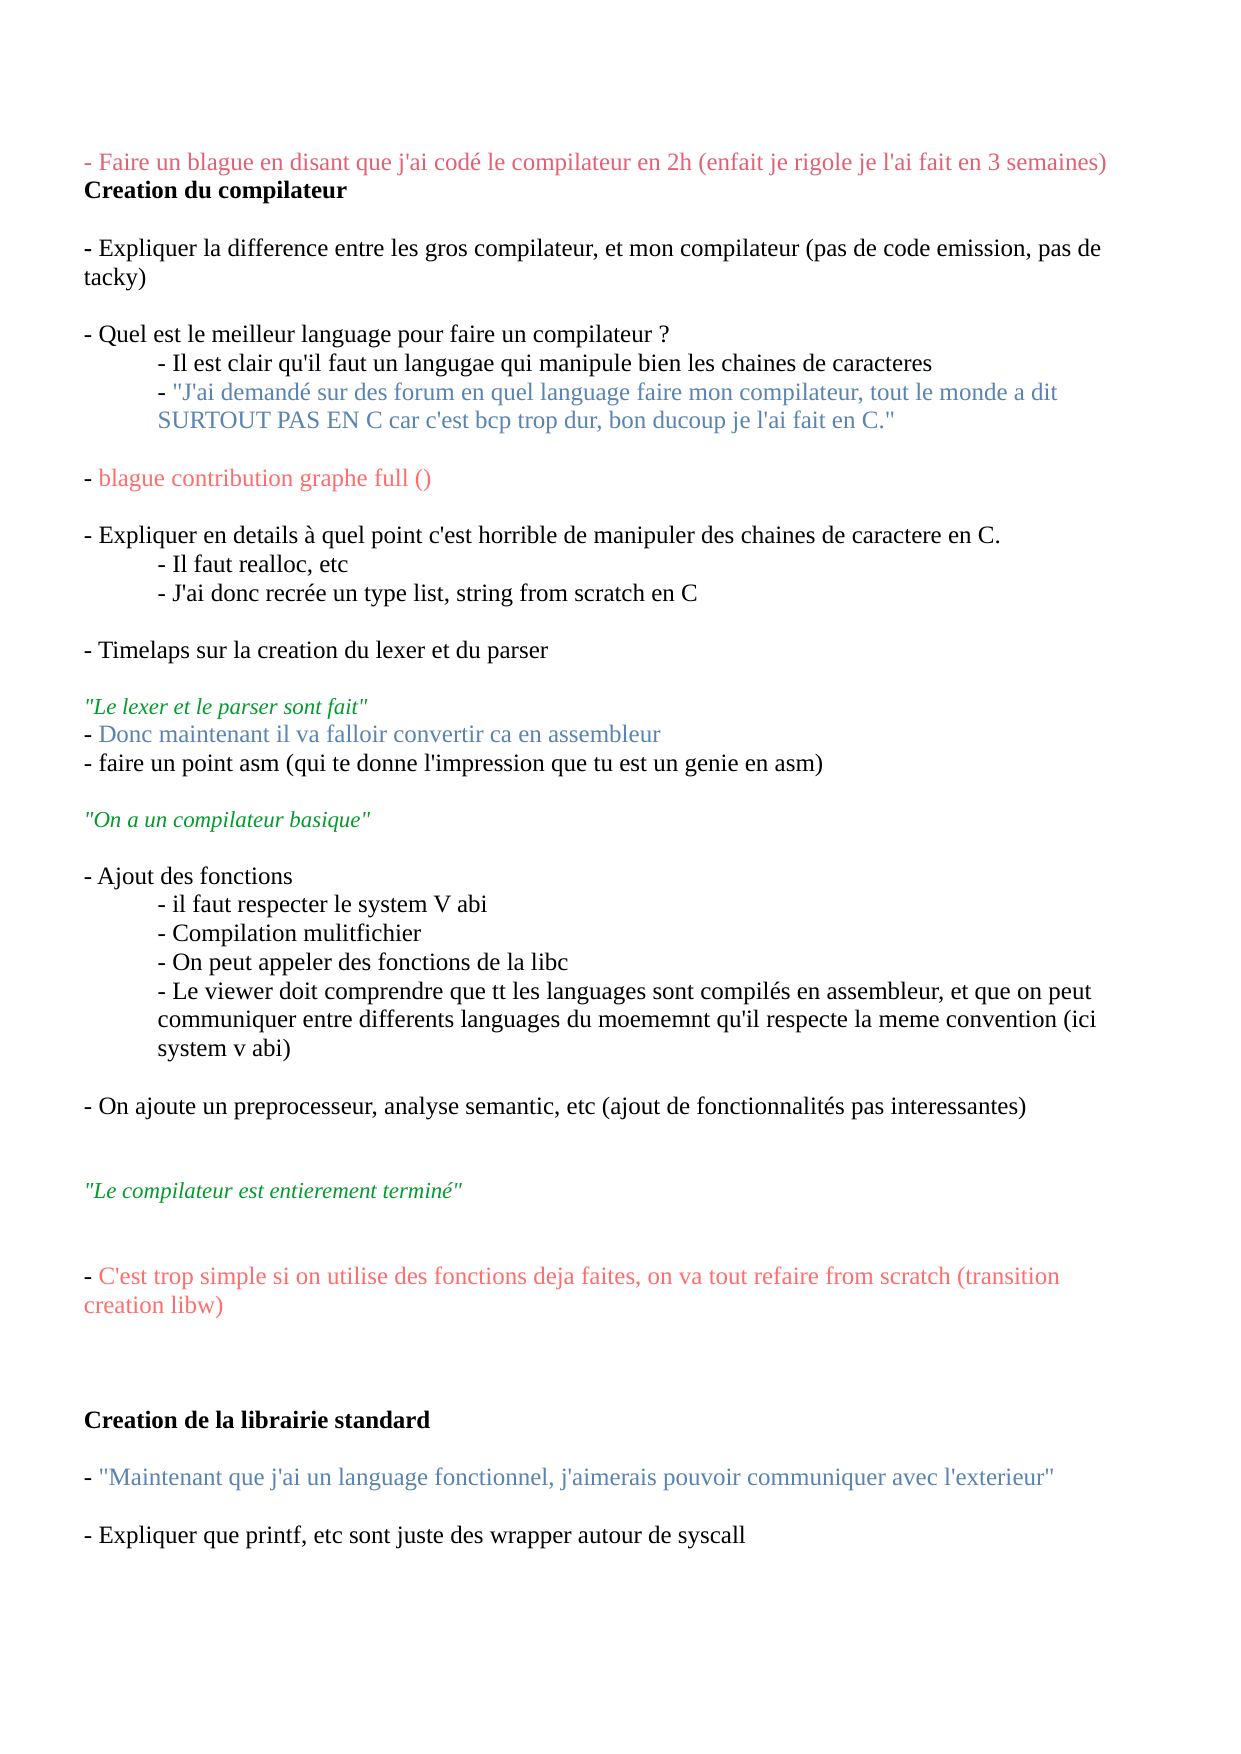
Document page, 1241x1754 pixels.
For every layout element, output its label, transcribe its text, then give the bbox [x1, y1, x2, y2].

text - faire un point asm (qui te donne l'impression que tu est un genie en asm) [84, 748, 1122, 777]
text - On ajoute un preprocesseur, analyse semantic, etc (ajout de fonctionnalités pas interessantes) [84, 1091, 1122, 1119]
text - Donc maintenant il va falloir convertir ca en assembleur [84, 719, 1122, 748]
text - Il est clair qu'il faut un langugae qui manipule bien les chaines de caracteres [84, 348, 1122, 377]
text - Compilation mulitfichier [84, 918, 1122, 947]
text - il faut respecter le system V abi [84, 889, 1122, 918]
text - J'ai donc recrée un type list, string from scratch en C [84, 578, 1122, 607]
text - Le viewer doit comprendre que tt les languages sont compilés en assembleur, et que on peut communiquer entre differents languages du moememnt qu'il respecte la meme convention (ici system v abi) [84, 976, 1122, 1062]
text "On a un compilateur basique" [84, 806, 1122, 832]
text - Quel est le meilleur language pour faire un compilateur ? [84, 319, 1122, 348]
text - Timelaps sur la creation du lexer et du parser [84, 636, 1122, 664]
text - Expliquer que printf, etc sont juste des wrapper autour de syscall [84, 1520, 1122, 1548]
text - Expliquer en details à quel point c'est horrible de manipuler des chaines de caractere en C. [84, 521, 1122, 549]
text - "J'ai demandé sur des forum en quel language faire mon compilateur, tout le monde a dit SURTOUT PAS EN C car c'est bcp trop dur, bon ducoup je l'ai fait en C." [84, 377, 1122, 434]
text "Le compilateur est entierement terminé" [84, 1177, 1122, 1203]
text - "Maintenant que j'ai un language fonctionnel, j'aimerais pouvoir communiquer avec l'exterieur" [84, 1462, 1122, 1491]
text - C'est trop simple si on utilise des fonctions deja faites, on va tout refaire from scratch (transition creation libw) [84, 1261, 1122, 1318]
text - On peut appeler des fonctions de la libc [84, 947, 1122, 976]
text - Ajout des fonctions [84, 861, 1122, 889]
text Creation du compilateur [84, 176, 1122, 204]
text - Expliquer la difference entre les gros compilateur, et mon compilateur (pas de code emission, pas de tacky) [84, 233, 1122, 291]
text - Il faut realloc, etc [84, 549, 1122, 578]
text - Faire un blague en disant que j'ai codé le compilateur en 2h (enfait je rigole je l'ai fait en 3 semaines) [84, 147, 1122, 176]
text Creation de la librairie standard [84, 1405, 1122, 1433]
text - blague contribution graphe full () [84, 463, 1122, 492]
text "Le lexer et le parser sont fait" [84, 693, 1122, 719]
